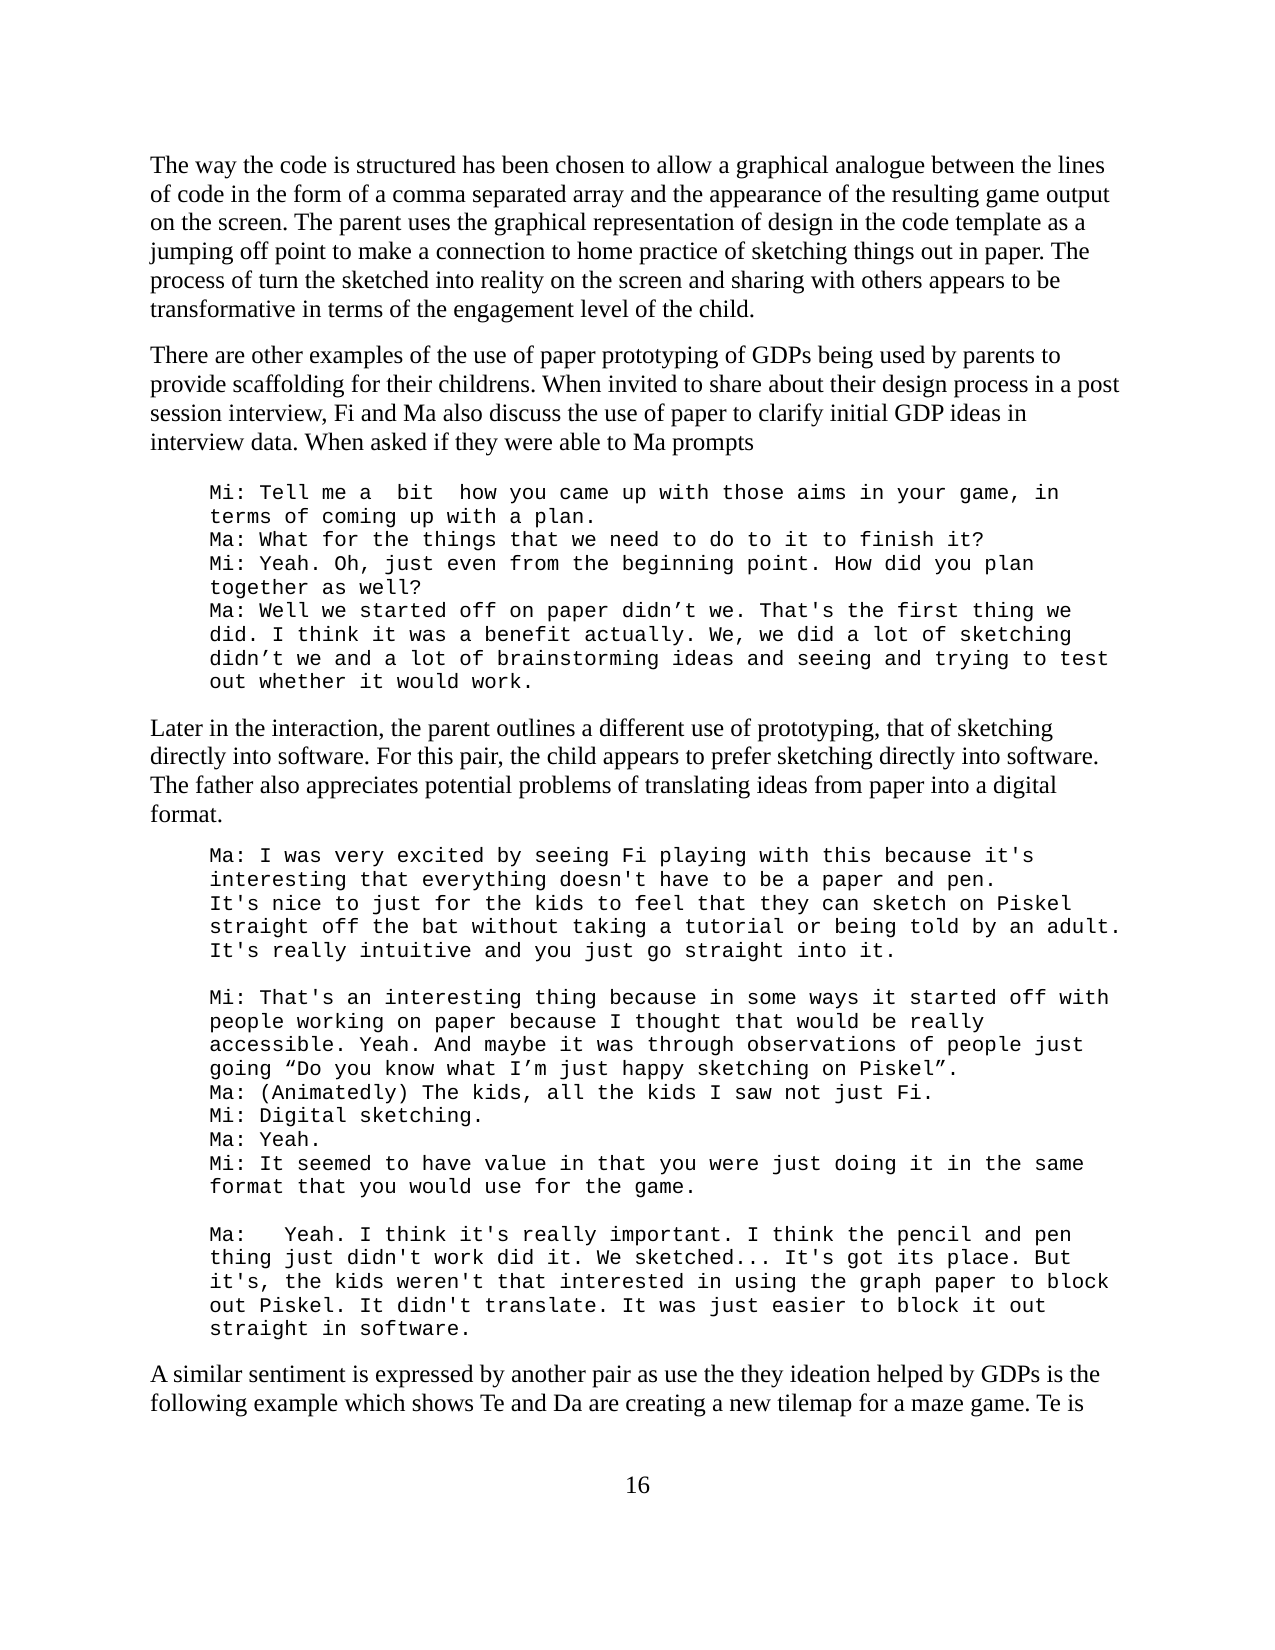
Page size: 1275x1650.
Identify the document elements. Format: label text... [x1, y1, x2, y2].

text Mi: That's an interesting thing because in some ways it started off with people working on paper because I thought that would be really accessible. Yeah. And maybe it was through observations of people just going “Do you know what I’m just happy sketching on Piskel”. [209, 987, 1125, 1082]
text Mi: It seemed to have value in that you were just doing it in the same format that you would use for the game. [209, 1153, 1125, 1200]
text Ma: I was very excited by seeing Fi playing with this because it's interesting that everything doesn't have to be a paper and pen. [209, 845, 1125, 893]
text Ma: (Animatedly) The kids, all the kids I saw not just Fi. [209, 1082, 1125, 1105]
text It's nice to just for the kids to feel that they can sketch on Piskel straight off the bat without taking a tutorial or being told by an adult. It's really intuitive and you just go straight into it. [209, 893, 1125, 963]
text The way the code is structured has been chosen to allow a graphical analogue between the lines of code in the form of a comma separated array and the appearance of the resulting game output on the screen. The parent uses the graphical representation of design in the code template as a jumping off point to make a connection to home practice of sketching things out in paper. The process of turn the sketched into reality on the screen and sharing with others appears to be transformative in terms of the engagement level of the child. [150, 150, 1125, 322]
text Mi: Yeah. Oh, just even from the beginning point. How did you plan together as well? [209, 553, 1125, 600]
text Ma: Yeah. [209, 1129, 1125, 1153]
text Ma: Yeah. I think it's really important. I think the pencil and pen thing just didn't work did it. We sketched... It's got its place. But it's, the kids weren't that interested in using the graph paper to block out Piskel. It didn't translate. It was just easier to block it out straight in software. [209, 1224, 1125, 1342]
text Mi: Digital sketching. [209, 1105, 1125, 1129]
text Later in the interaction, the parent outlines a different use of prototyping, that of sketching directly into software. For this pair, the child appears to prefer sketching directly into software. The father also appreciates potential problems of translating ideas from paper into a digital format. [150, 713, 1125, 828]
text Mi: Tell me a bit how you came up with those aims in your game, in terms of coming up with a plan. [209, 482, 1125, 529]
text Ma: What for the things that we need to do to it to finish it? [209, 529, 1125, 553]
text There are other examples of the use of paper prototyping of GDPs being used by parents to provide scaffolding for their childrens. When invited to share about their design process in a post session interview, Fi and Ma also discuss the use of paper to clarify initial GDP ideas in interview data. When asked if they were able to Ma prompts [150, 340, 1125, 455]
text Ma: Well we started off on paper didn’t we. That's the first thing we did. I think it was a benefit actually. We, we did a lot of sketching didn’t we and a lot of brainstorming ideas and seeing and trying to test out whether it would work. [209, 600, 1125, 695]
text A similar sentiment is expressed by another pair as use the they ideation helped by GDPs is the following example which shows Te and Da are creating a new tilemap for a maze game. Te is [150, 1359, 1125, 1417]
